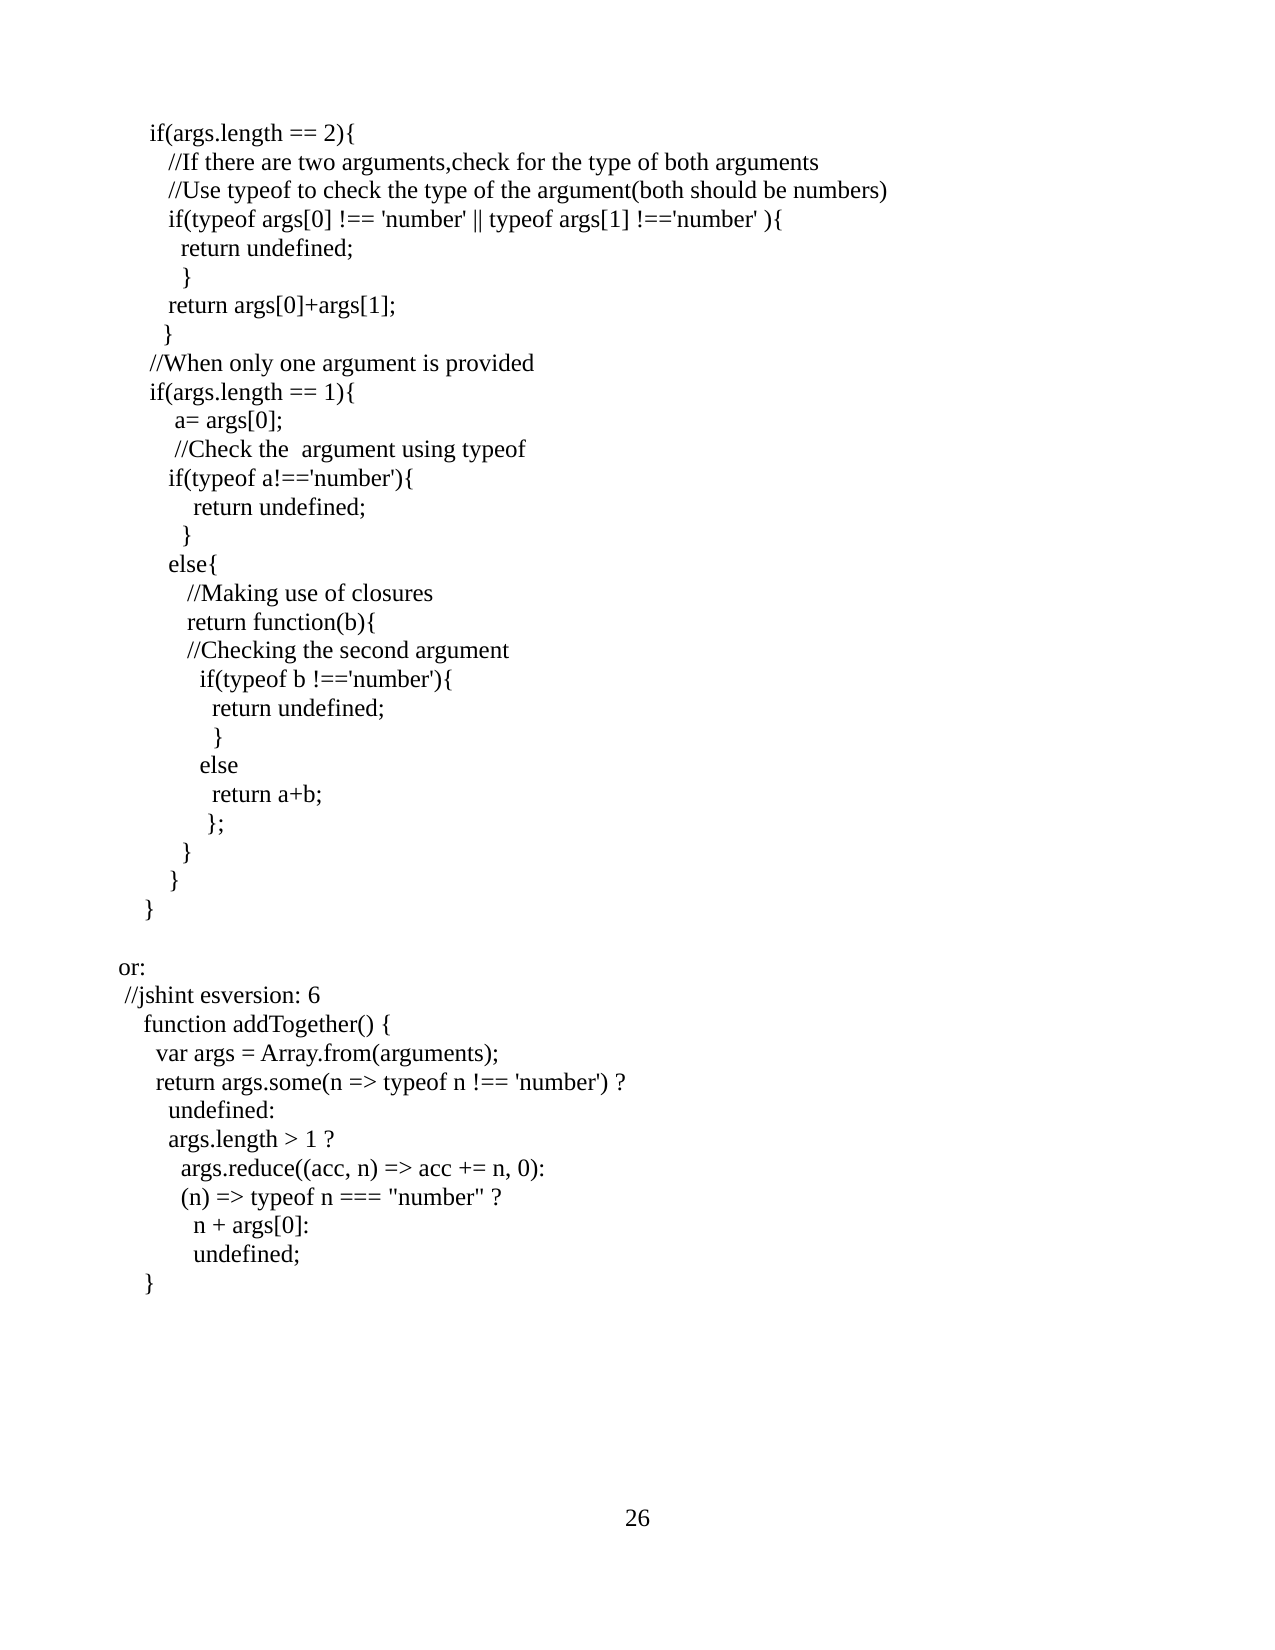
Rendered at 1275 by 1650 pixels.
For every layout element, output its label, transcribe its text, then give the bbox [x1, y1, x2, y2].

text if(typeof b !=='number'){ [118, 664, 1157, 693]
text //Checking the second argument [118, 636, 1157, 664]
text } [118, 262, 1157, 291]
text if(args.length == 2){ [118, 118, 1157, 147]
text return args[0]+args[1]; [118, 291, 1157, 319]
text if(typeof args[0] !== 'number' || typeof args[1] !=='number' ){ [118, 204, 1157, 233]
text //Use typeof to check the type of the argument(both should be numbers) [118, 176, 1157, 204]
text else [118, 751, 1157, 779]
text a= args[0]; [118, 406, 1157, 434]
text else{ [118, 549, 1157, 578]
text } [118, 894, 1157, 923]
text //Check the argument using typeof [118, 434, 1157, 463]
text args.length > 1 ? [118, 1124, 1157, 1153]
text } [118, 1268, 1157, 1297]
text n + args[0]: [118, 1211, 1157, 1239]
text return function(b){ [118, 607, 1157, 636]
text if(args.length == 1){ [118, 377, 1157, 406]
text } [118, 722, 1157, 751]
text //If there are two arguments,check for the type of both arguments [118, 147, 1157, 176]
text return a+b; [118, 779, 1157, 808]
text }; [118, 808, 1157, 837]
text undefined; [118, 1239, 1157, 1268]
text or: [118, 952, 1157, 981]
text //When only one argument is provided [118, 348, 1157, 377]
text return undefined; [118, 233, 1157, 262]
text function addTogether() { [118, 1009, 1157, 1038]
text return args.some(n => typeof n !== 'number') ? [118, 1067, 1157, 1096]
text } [118, 521, 1157, 549]
text var args = Array.from(arguments); [118, 1038, 1157, 1067]
text return undefined; [118, 693, 1157, 722]
text return undefined; [118, 492, 1157, 521]
text } [118, 866, 1157, 894]
text //jshint esversion: 6 [118, 981, 1157, 1009]
text undefined: [118, 1096, 1157, 1124]
text if(typeof a!=='number'){ [118, 463, 1157, 492]
text } [118, 319, 1157, 348]
text (n) => typeof n === "number" ? [118, 1182, 1157, 1211]
text args.reduce((acc, n) => acc += n, 0): [118, 1153, 1157, 1182]
text } [118, 837, 1157, 866]
text //Making use of closures [118, 578, 1157, 607]
